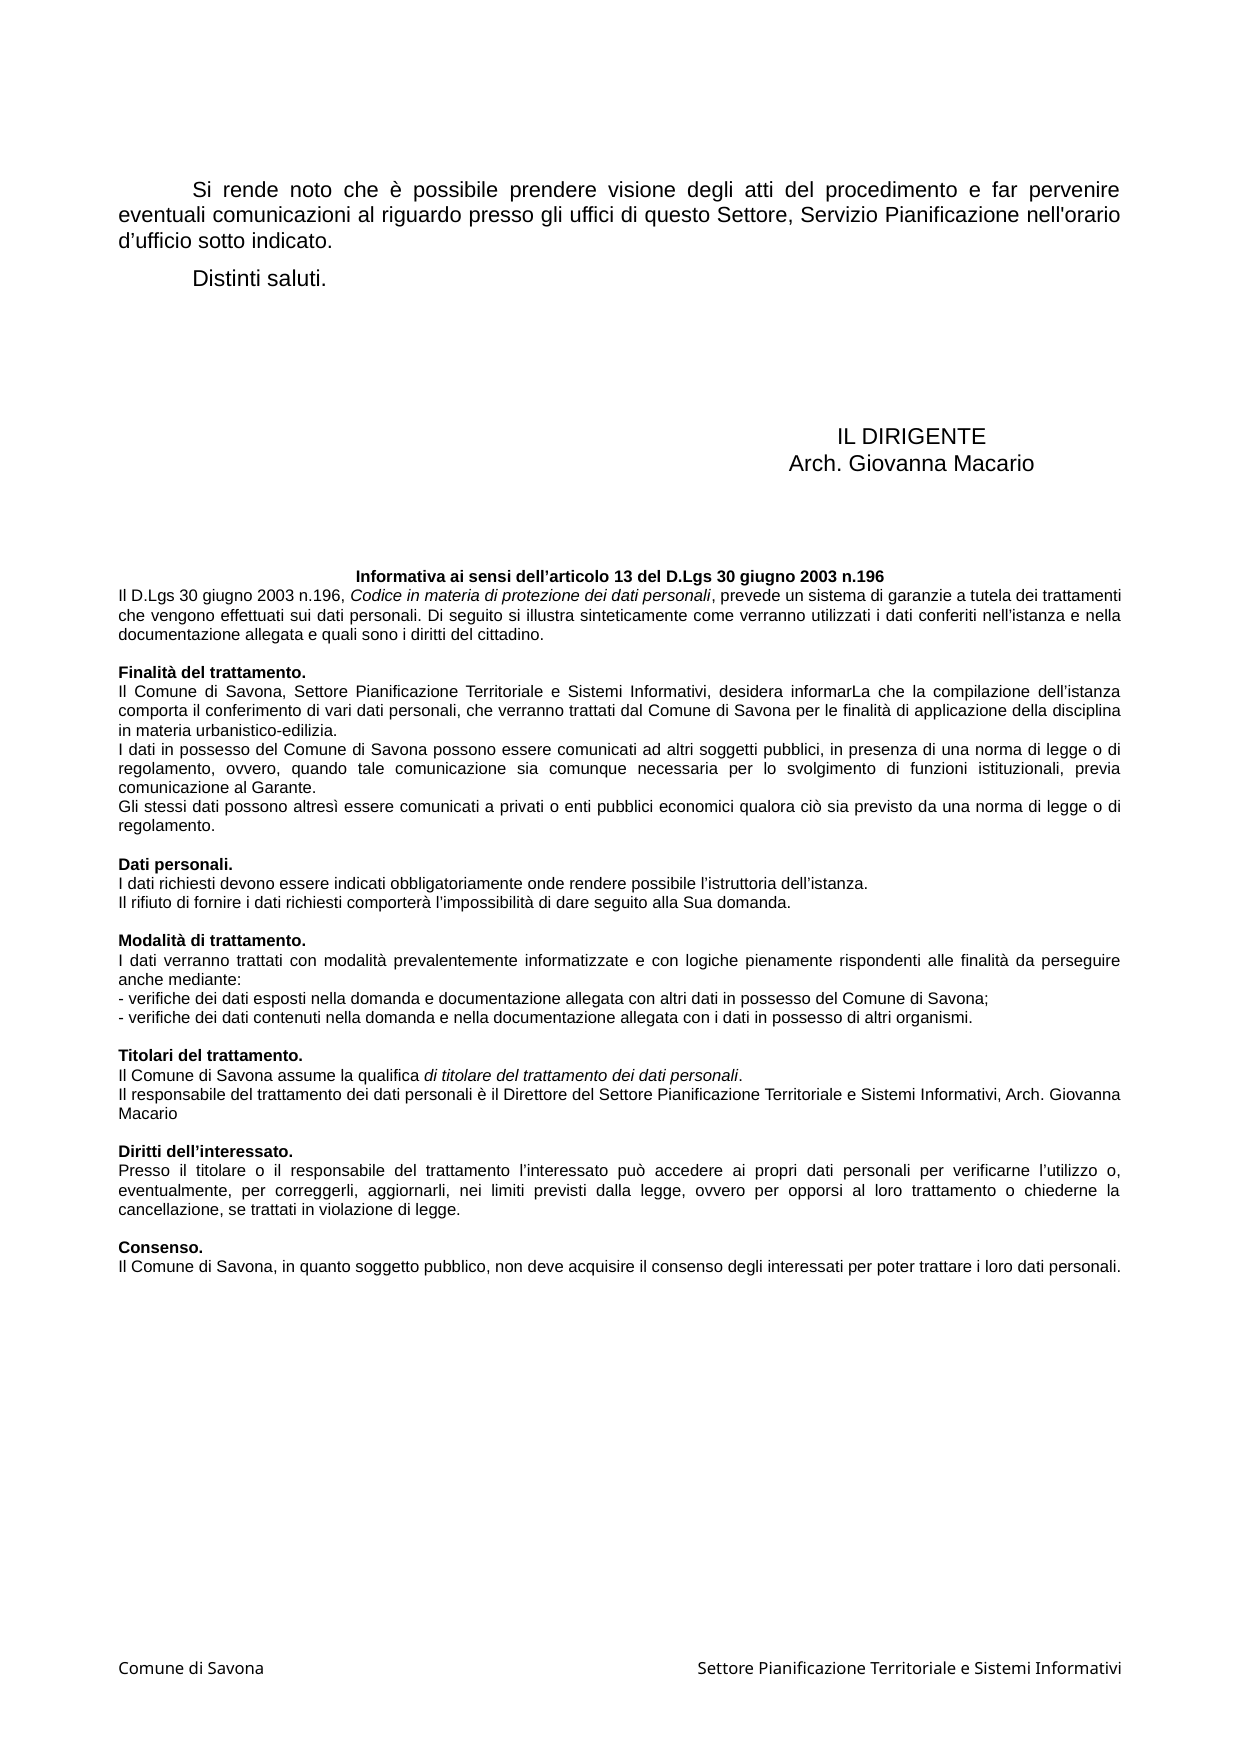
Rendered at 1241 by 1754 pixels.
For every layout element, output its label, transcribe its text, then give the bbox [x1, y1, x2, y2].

text Si rende noto che è possibile prendere visione degli atti del procedimento e far pervenire eventuali comunicazioni al riguardo presso gli uffici di questo Settore, Servizio Pianificazione nell'orario d’ufficio sotto indicato. [118, 177, 1122, 253]
text Diritti dell’interessato. [118, 1142, 1122, 1161]
subtitle Informativa ai sensi dell’articolo 13 del D.Lgs 30 giugno 2003 n.196 [118, 567, 1122, 586]
text I dati verranno trattati con modalità prevalentemente informatizzate e con logiche pienamente rispondenti alle finalità da perseguire anche mediante: [118, 950, 1122, 989]
table_cell [118, 423, 701, 476]
text Dati personali. [118, 854, 1122, 874]
text - verifiche dei dati esposti nella domanda e documentazione allegata con altri dati in possesso del Comune di Savona; [118, 989, 1122, 1008]
text Modalità di trattamento. [118, 931, 1122, 950]
text Presso il titolare o il responsabile del trattamento l’interessato può accedere ai propri dati personali per verificarne l’utilizzo o, eventualmente, per correggerli, aggiornarli, nei limiti previsti dalla legge, ovvero per opporsi al loro trattamento o chiederne la cancellazione, se trattati in violazione di legge. [118, 1161, 1122, 1219]
text I dati in possesso del Comune di Savona possono essere comunicati ad altri soggetti pubblici, in presenza di una norma di legge o di regolamento, ovvero, quando tale comunicazione sia comunque necessaria per lo svolgimento di funzioni istituzionali, previa comunicazione al Garante. [118, 739, 1122, 797]
text Finalità del trattamento. [118, 663, 1122, 682]
text I dati richiesti devono essere indicati obbligatoriamente onde rendere possibile l’istruttoria dell’istanza. [118, 874, 1122, 893]
text Il Comune di Savona, in quanto soggetto pubblico, non deve acquisire il consenso degli interessati per poter trattare i loro dati personali. [118, 1257, 1122, 1276]
text Il D.Lgs 30 giugno 2003 n.196, Codice in materia di protezione dei dati personali, prevede un sistema di garanzie a tutela dei trattamenti che vengono effettuati sui dati personali. Di seguito si illustra sinteticamente come verranno utilizzati i dati conferiti nell’istanza e nella documentazione allegata e quali sono i diritti del cittadino. [118, 586, 1122, 644]
text Distinti saluti. [118, 265, 1122, 292]
table_header [701, 318, 1122, 423]
text Consenso. [118, 1238, 1122, 1257]
text Il Comune di Savona assume la qualifica di titolare del trattamento dei dati personali. [118, 1065, 1122, 1084]
text Il Comune di Savona, Settore Pianificazione Territoriale e Sistemi Informativi, desidera informarLa che la compilazione dell’istanza comporta il conferimento di vari dati personali, che verranno trattati dal Comune di Savona per le finalità di applicazione della disciplina in materia urbanistico-edilizia. [118, 682, 1122, 739]
text Gli stessi dati possono altresì essere comunicati a privati o enti pubblici economici qualora ciò sia previsto da una norma di legge o di regolamento. [118, 797, 1122, 835]
table_header [118, 318, 701, 423]
text Titolari del trattamento. [118, 1046, 1122, 1065]
table_cell IL DIRIGENTE Arch. Giovanna Macario [701, 423, 1122, 476]
text Il responsabile del trattamento dei dati personali è il Direttore del Settore Pianificazione Territoriale e Sistemi Informativi, Arch. Giovanna Macario [118, 1084, 1122, 1123]
text - verifiche dei dati contenuti nella domanda e nella documentazione allegata con i dati in possesso di altri organismi. [118, 1008, 1122, 1027]
text Il rifiuto di fornire i dati richiesti comporterà l’impossibilità di dare seguito alla Sua domanda. [118, 893, 1122, 912]
